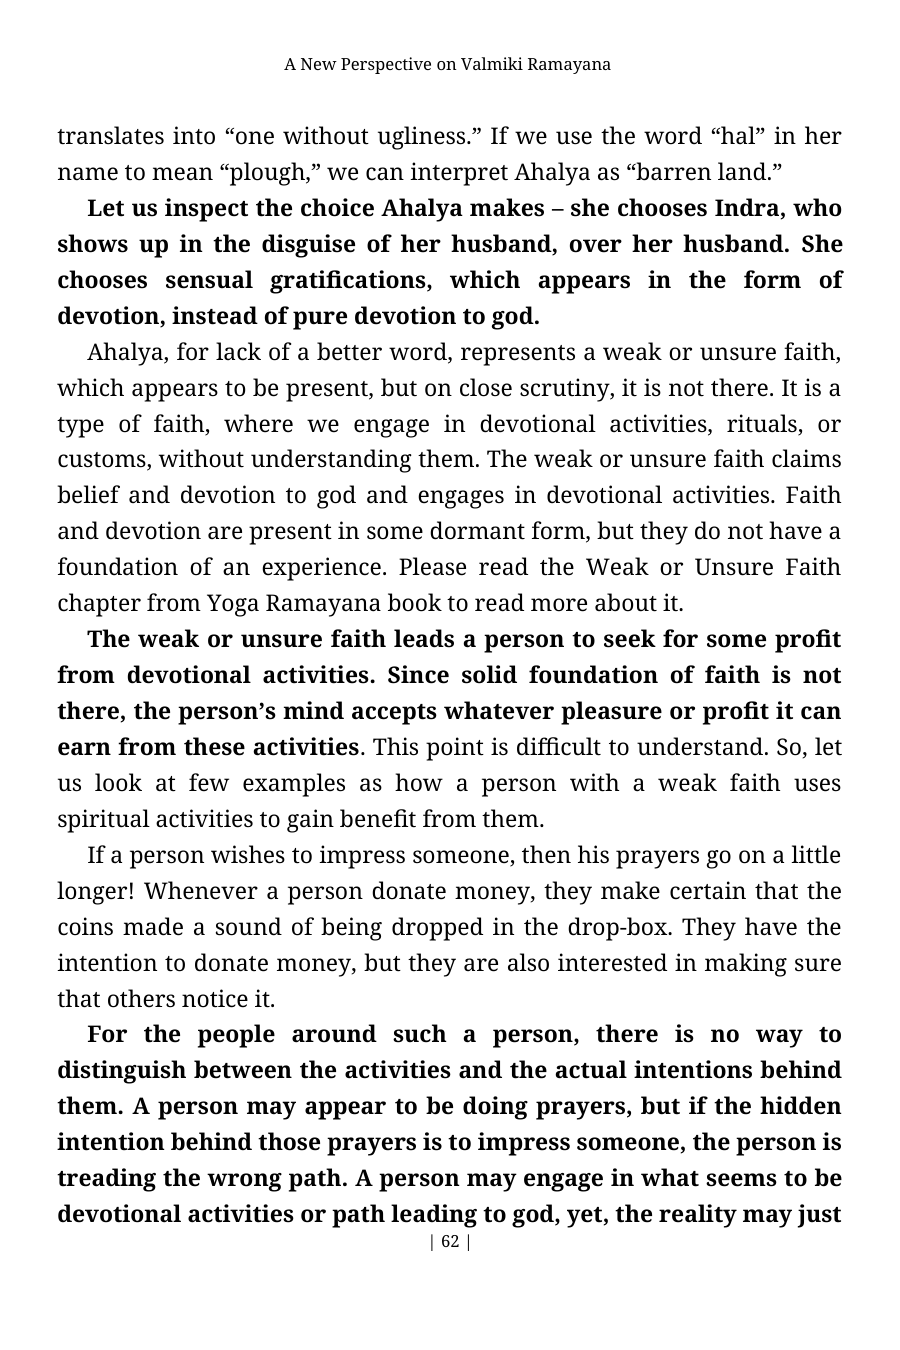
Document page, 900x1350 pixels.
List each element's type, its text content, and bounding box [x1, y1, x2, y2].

text translates into “one without ugliness.” If we use the word “hal” in her name to mean “plough,” we can interpret Ahalya as “barren land.” [57, 120, 843, 187]
text The weak or unsure faith leads a person to seek for some profit from devotional activities. Since solid foundation of faith is not there, the person’s mind accepts whatever pleasure or profit it can earn from these activities. This point is difficult to understand. So, let us look at few examples as how a person with a weak faith uses spiritual activities to gain benefit from them. [57, 623, 843, 834]
text For the people around such a person, there is no way to distinguish between the activities and the actual intentions behind them. A person may appear to be doing prayers, but if the hidden intention behind those prayers is to impress someone, the person is treading the wrong path. A person may engage in what seems to be devotional activities or path leading to god, yet, the reality may just [57, 1018, 843, 1229]
text Let us inspect the choice Ahalya makes – she chooses Indra, who shows up in the disguise of her husband, over her husband. She chooses sensual gratifications, which appears in the form of devotion, instead of pure devotion to god. [57, 192, 843, 331]
text If a person wishes to impress someone, then his prayers go on a little longer! Whenever a person donate money, they make certain that the coins made a sound of being dropped in the drop-box. They have the intention to donate money, but they are also interested in making sure that others notice it. [57, 839, 843, 1014]
text Ahalya, for lack of a better word, represents a weak or unsure faith, which appears to be present, but on close scrutiny, it is not there. It is a type of faith, where we engage in devotional activities, rituals, or customs, without understanding them. The weak or unsure faith claims belief and devotion to god and engages in devotional activities. Faith and devotion are present in some dormant form, but they do not have a foundation of an experience. Please read the Weak or Unsure Faith chapter from Yoga Ramayana book to read more about it. [57, 336, 843, 618]
